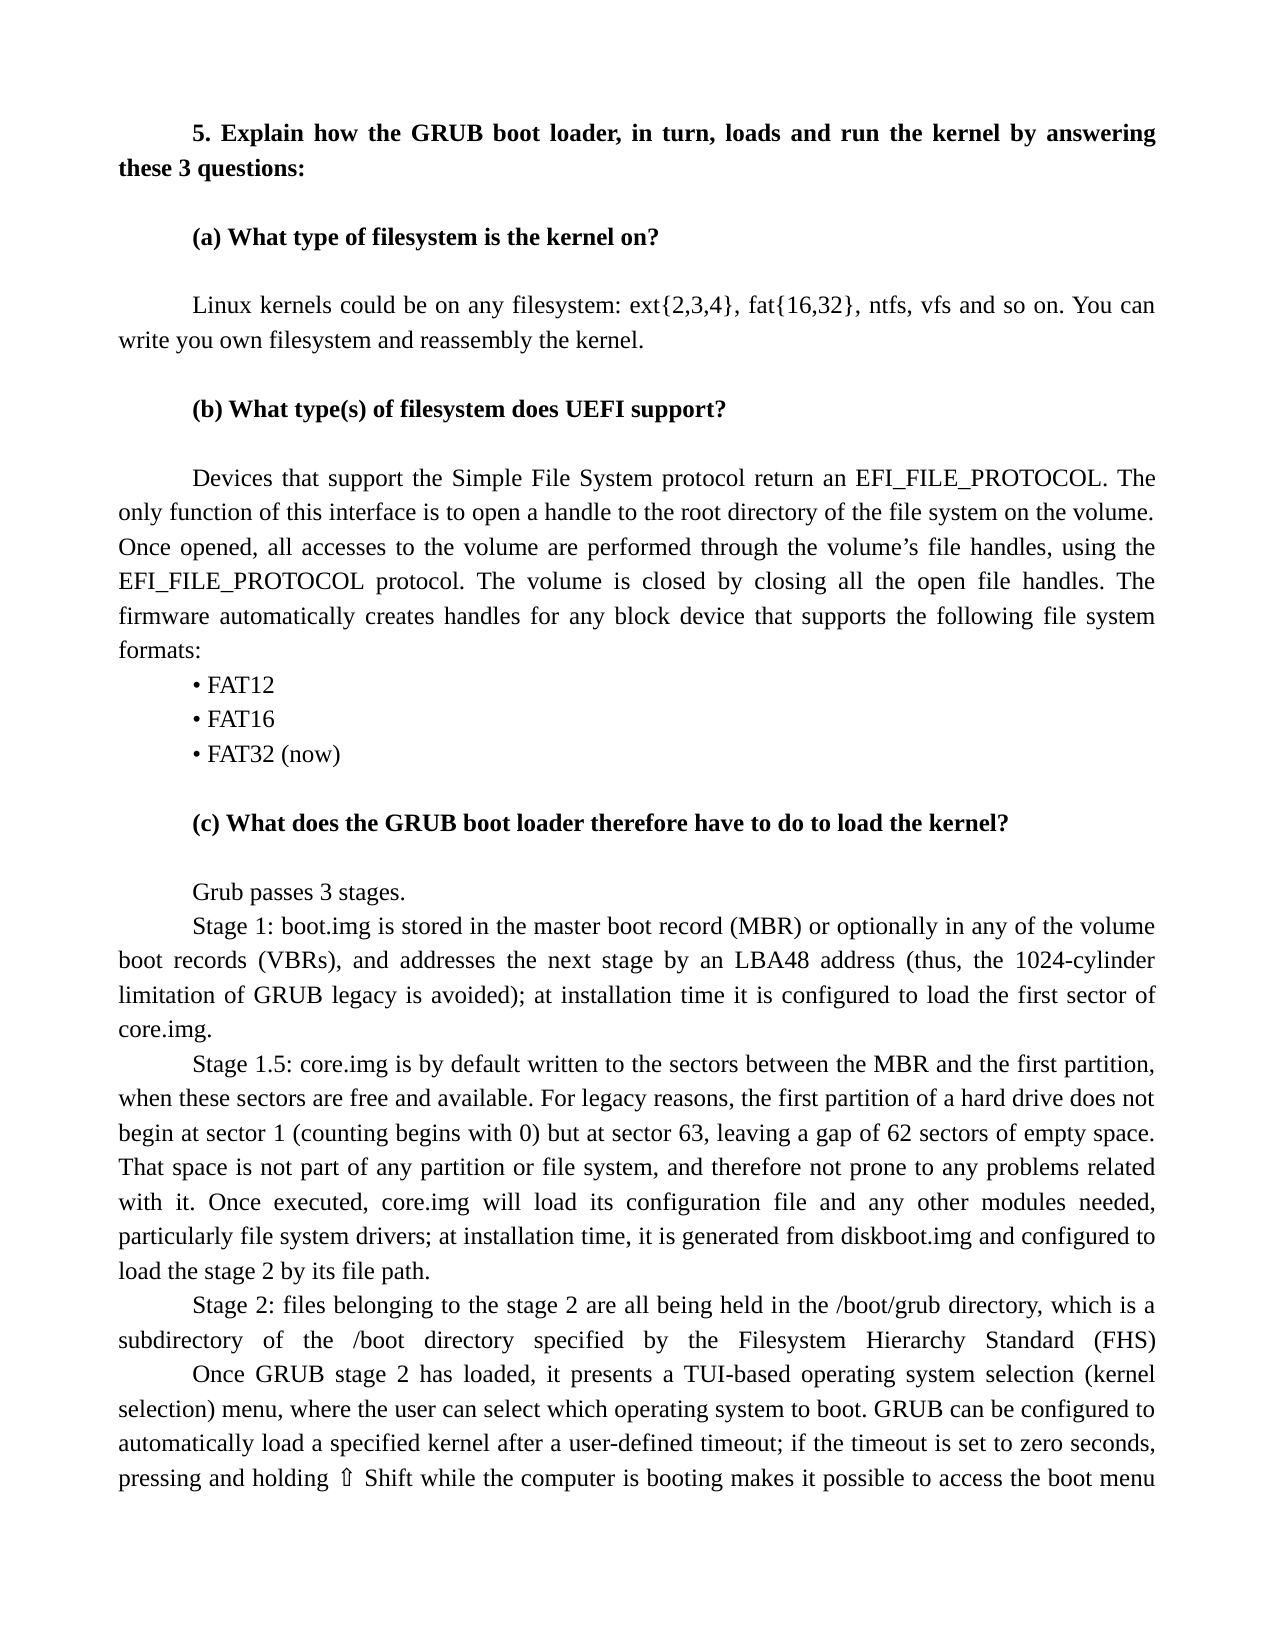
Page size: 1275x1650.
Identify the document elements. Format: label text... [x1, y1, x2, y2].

text • FAT32 (now) [118, 739, 1157, 767]
text (c) What does the GRUB boot loader therefore have to do to load the kernel? [118, 808, 1157, 836]
text Stage 2: files belonging to the stage 2 are all being held in the /boot/grub directory, which is a subdirectory of the /boot directory specified by the Filesystem Hierarchy Standard (FHS) Once GRUB stage 2 has loaded, it presents a TUI-based operating system selection (kernel selection) menu, where the user can select which operating system to boot. GRUB can be configured to automatically load a specified kernel after a user-defined timeout; if the timeout is set to zero seconds, pressing and holding ⇧ Shift while the computer is booting makes it possible to access the boot menu [118, 1290, 1157, 1526]
text Stage 1: boot.img is stored in the master boot record (MBR) or optionally in any of the volume boot records (VBRs), and addresses the next stage by an LBA48 address (thus, the 1024-cylinder limitation of GRUB legacy is avoided); at installation time it is configured to load the first sector of core.img. Stage 1.5: core.img is by default written to the sectors between the MBR and the first partition, when these sectors are free and available. For legacy reasons, the first partition of a hard drive does not begin at sector 1 (counting begins with 0) but at sector 63, leaving a gap of 62 sectors of empty space. That space is not part of any partition or file system, and therefore not prone to any problems related with it. Once executed, core.img will load its configuration file and any other modules needed, particularly file system drivers; at installation time, it is generated from diskboot.img and configured to load the stage 2 by its file path. [118, 911, 1157, 1285]
text (a) What type of filesystem is the kernel on? [118, 222, 1157, 250]
text Linux kernels could be on any filesystem: ext{2,3,4}, fat{16,32}, ntfs, vfs and so on. You can write you own filesystem and reassembly the kernel. [118, 291, 1157, 354]
text Grub passes 3 stages. [118, 842, 1157, 905]
text Devices that support the Simple File System protocol return an EFI_FILE_PROTOCOL. The only function of this interface is to open a handle to the root directory of the file system on the volume. Once opened, all accesses to the volume are performed through the volume’s file handles, using the EFI_FILE_PROTOCOL protocol. The volume is closed by closing all the open file handles. The firmware automatically creates handles for any block device that supports the following file system formats: • FAT12 [118, 428, 1157, 698]
text • FAT16 [118, 704, 1157, 733]
text (b) What type(s) of filesystem does UEFI support? [118, 359, 1157, 423]
text 5. Explain how the GRUB boot loader, in turn, loads and run the kernel by answering these 3 questions: [118, 118, 1157, 181]
